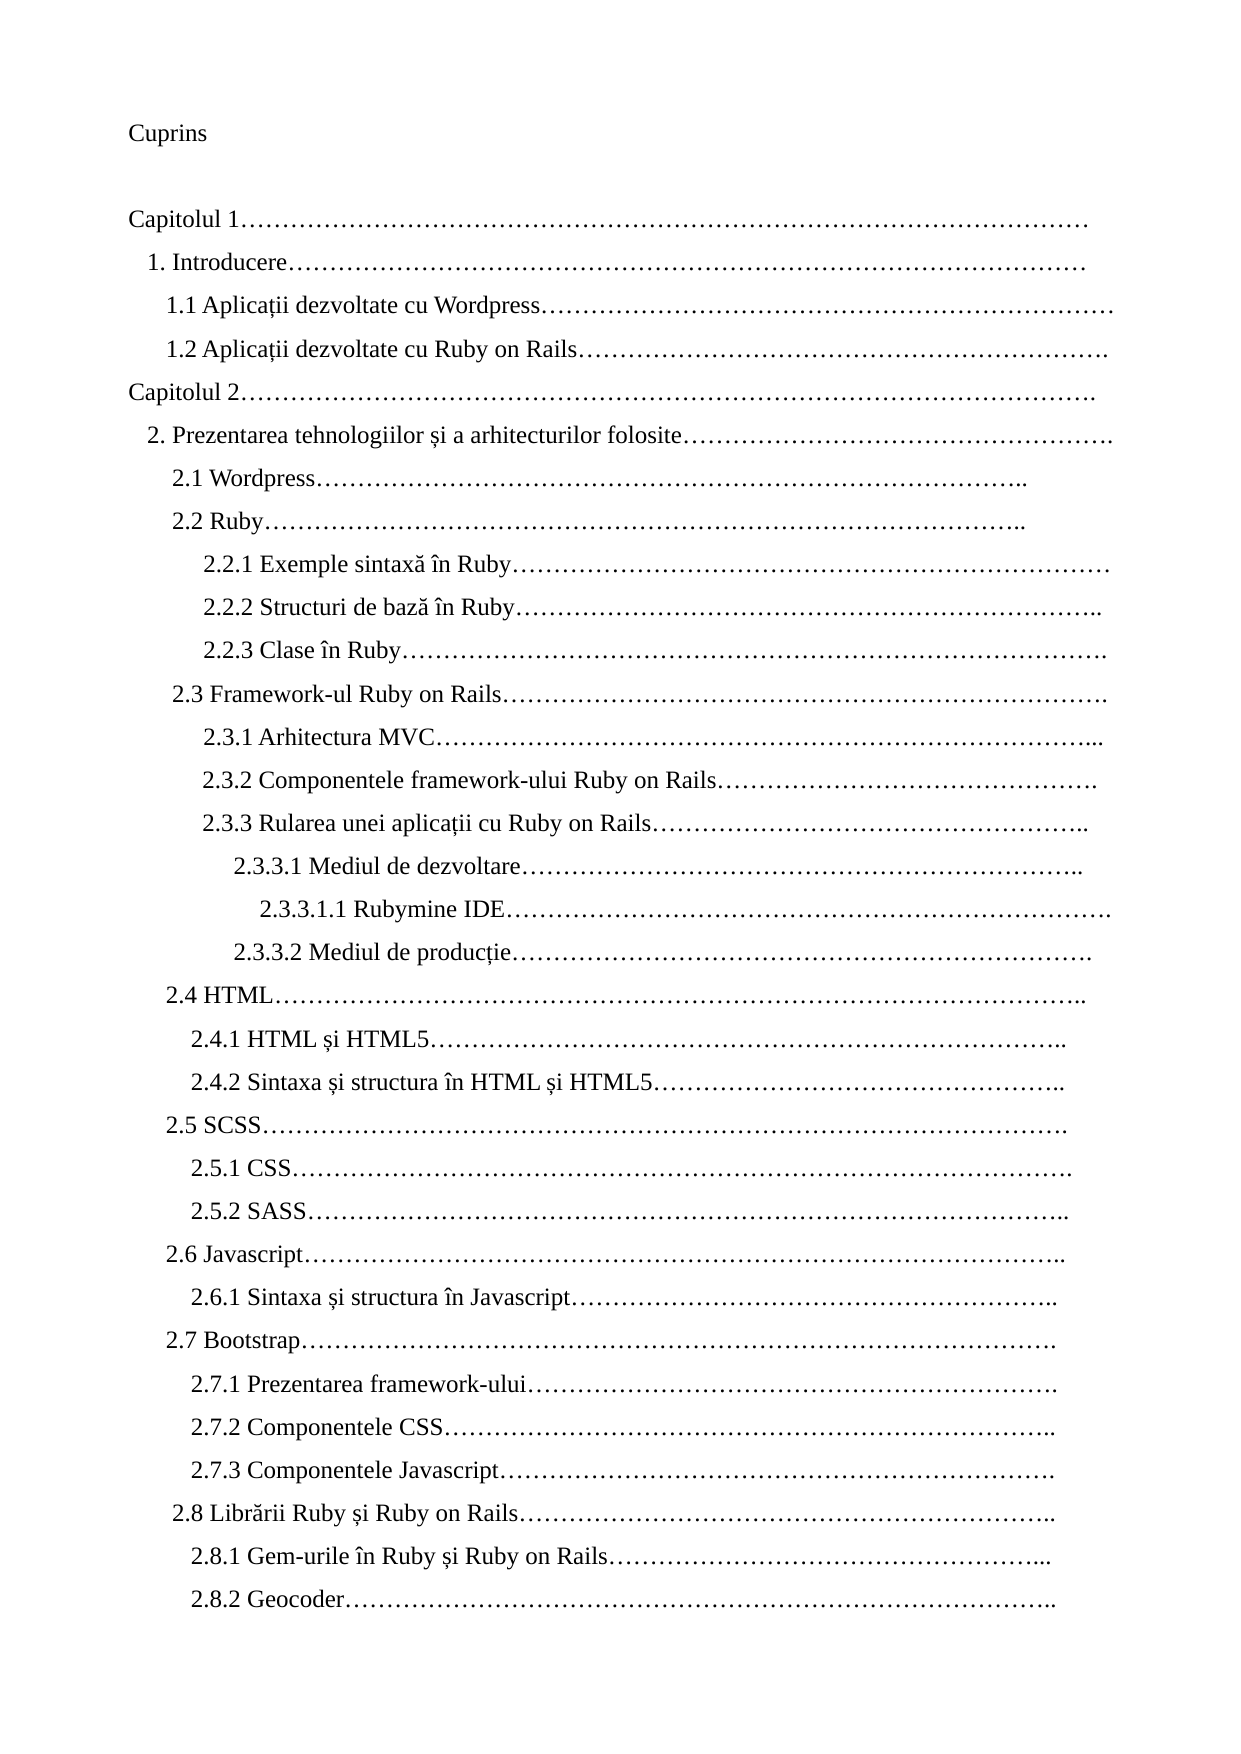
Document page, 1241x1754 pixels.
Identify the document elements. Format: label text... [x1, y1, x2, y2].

text 1.2 Aplicații dezvoltate cu Ruby on Rails………………………………………………………. [128, 334, 1123, 362]
text 2.7 Bootstrap………………………………………………………………………………. [128, 1326, 1123, 1354]
text 2.5 SCSS……………………………………………………………………………………. [128, 1110, 1123, 1139]
text 2.3.2 Componentele framework-ului Ruby on Rails………………………………………. [128, 765, 1123, 794]
text 1. Introducere…………………………………………………………………………………… [128, 247, 1123, 276]
text 2.8.1 Gem-urile în Ruby și Ruby on Rails……………………………………………... [128, 1541, 1123, 1570]
text 2.7.1 Prezentarea framework-ului………………………………………………………. [128, 1369, 1123, 1397]
text 2.3.3.1 Mediul de dezvoltare………………………………………………………….. [128, 851, 1123, 880]
text Capitolul 2…………………………………………………………………………………………. [128, 377, 1123, 406]
text 2.4 HTML…………………………………………………………………………………….. [128, 981, 1123, 1009]
text 2.6 Javascript……………………………………………………………………………….. [128, 1239, 1123, 1268]
text 2.4.2 Sintaxa și structura în HTML și HTML5………………………………………….. [128, 1067, 1123, 1096]
text 2.3.3 Rularea unei aplicații cu Ruby on Rails…………………………………………….. [128, 808, 1123, 837]
text 2.2 Ruby……………………………………………………………………………….. [128, 506, 1123, 535]
text 2.2.3 Clase în Ruby…………………………………………………………………………. [128, 636, 1123, 664]
text 2.3.3.2 Mediul de producție……………………………………………………………. [128, 937, 1123, 966]
text 2.2.1 Exemple sintaxă în Ruby……………………………………………………………… [128, 549, 1123, 578]
text 2.2.2 Structuri de bază în Ruby…………………………………………………………….. [128, 592, 1123, 621]
text 2.7.3 Componentele Javascript…………………………………………………………. [128, 1455, 1123, 1484]
text 2.3 Framework-ul Ruby on Rails………………………………………………………………. [128, 679, 1123, 707]
text 2.8.2 Geocoder………………………………………………………………………….. [128, 1584, 1123, 1613]
text 1.1 Aplicații dezvoltate cu Wordpress…………………………………………………………… [128, 291, 1123, 319]
text 2.8 Librării Ruby și Ruby on Rails……………………………………………………….. [128, 1498, 1123, 1527]
text 2.6.1 Sintaxa și structura în Javascript………………………………………………….. [128, 1282, 1123, 1311]
text 2.4.1 HTML și HTML5………………………………………………………………….. [128, 1024, 1123, 1052]
text 2.3.3.1.1 Rubymine IDE………………………………………………………………. [128, 894, 1123, 923]
text 2.3.1 Arhitectura MVC……………………………………………………………………... [128, 722, 1123, 751]
text Capitolul 1………………………………………………………………………………………… [128, 204, 1123, 233]
text 2.5.1 CSS…………………………………………………………………………………. [128, 1153, 1123, 1182]
text 2.1 Wordpress………………………………………………………………………….. [128, 463, 1123, 492]
text 2.5.2 SASS……………………………………………………………………………….. [128, 1196, 1123, 1225]
text Cuprins [128, 118, 1123, 147]
text 2. Prezentarea tehnologiilor și a arhitecturilor folosite……………………………………………. [128, 420, 1123, 449]
text 2.7.2 Componentele CSS……………………………………………………………….. [128, 1412, 1123, 1441]
